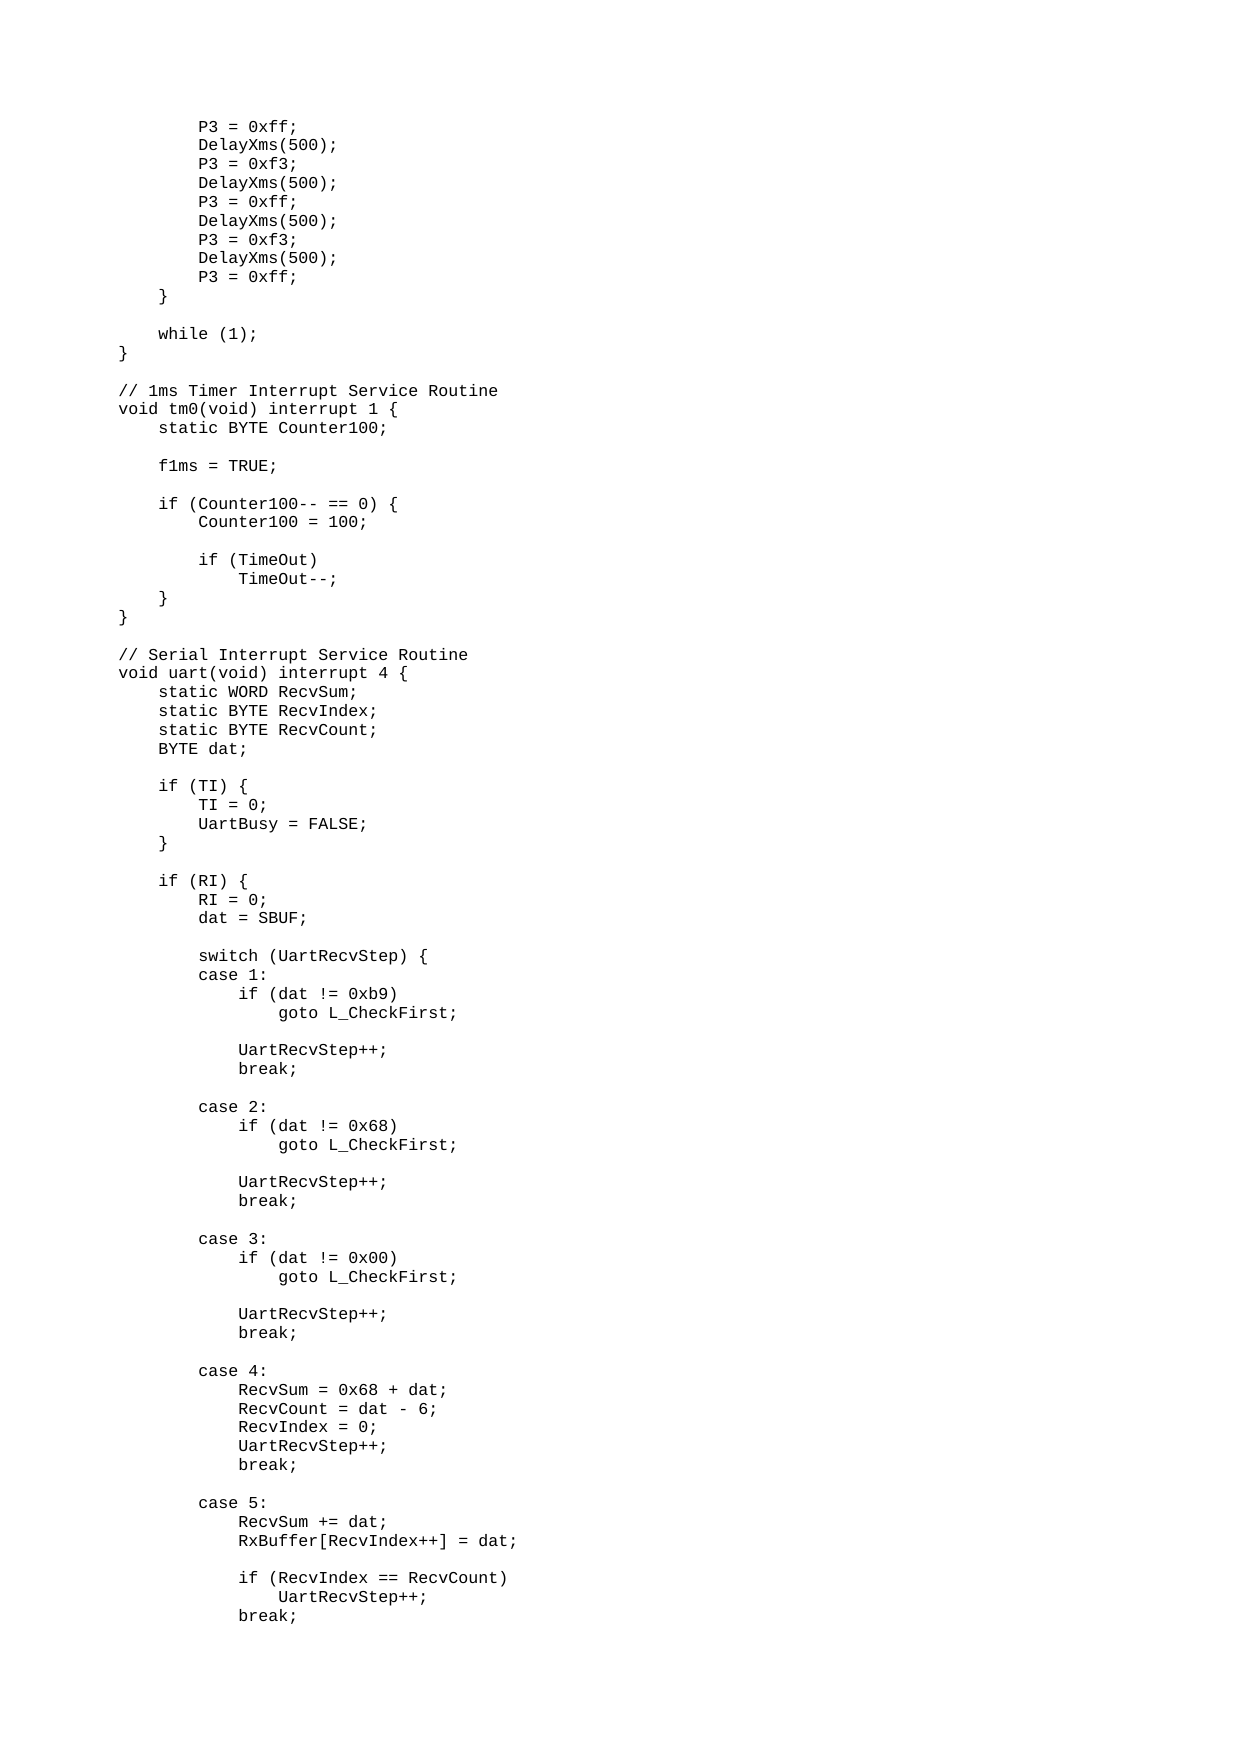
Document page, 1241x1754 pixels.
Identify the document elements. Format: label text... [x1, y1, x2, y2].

text break; [118, 1061, 1122, 1080]
text } [118, 608, 1122, 627]
text Counter100 = 100; [118, 514, 1122, 533]
text break; [118, 1457, 1122, 1476]
text break; [118, 1193, 1122, 1212]
text if (dat != 0x00) [118, 1249, 1122, 1268]
text P3 = 0xff; [118, 269, 1122, 288]
text RI = 0; [118, 891, 1122, 910]
text UartRecvStep++; [118, 1438, 1122, 1457]
text RecvSum = 0x68 + dat; [118, 1381, 1122, 1400]
text BYTE dat; [118, 740, 1122, 759]
text if (TI) { [118, 778, 1122, 797]
text UartRecvStep++; [118, 1589, 1122, 1608]
text void tm0(void) interrupt 1 { [118, 401, 1122, 420]
text RxBuffer[RecvIndex++] = dat; [118, 1532, 1122, 1551]
text P3 = 0xf3; [118, 231, 1122, 250]
text static BYTE RecvCount; [118, 721, 1122, 740]
text RecvSum += dat; [118, 1513, 1122, 1532]
text goto L_CheckFirst; [118, 1004, 1122, 1023]
text if (dat != 0xb9) [118, 985, 1122, 1004]
text UartBusy = FALSE; [118, 816, 1122, 834]
text } [118, 589, 1122, 608]
text void uart(void) interrupt 4 { [118, 665, 1122, 684]
text static WORD RecvSum; [118, 684, 1122, 703]
text if (TimeOut) [118, 552, 1122, 571]
text } [118, 834, 1122, 853]
text UartRecvStep++; [118, 1042, 1122, 1061]
text f1ms = TRUE; [118, 457, 1122, 476]
text P3 = 0xff; [118, 193, 1122, 212]
text // Serial Interrupt Service Routine [118, 646, 1122, 665]
text dat = SBUF; [118, 910, 1122, 929]
text break; [118, 1608, 1122, 1626]
text DelayXms(500); [118, 175, 1122, 193]
text TI = 0; [118, 797, 1122, 816]
text DelayXms(500); [118, 137, 1122, 156]
text if (RecvIndex == RecvCount) [118, 1570, 1122, 1589]
text while (1); [118, 326, 1122, 344]
text DelayXms(500); [118, 250, 1122, 269]
text case 4: [118, 1362, 1122, 1381]
text P3 = 0xff; [118, 118, 1122, 137]
text DelayXms(500); [118, 212, 1122, 231]
text case 5: [118, 1494, 1122, 1513]
text break; [118, 1325, 1122, 1344]
text P3 = 0xf3; [118, 156, 1122, 175]
text } [118, 344, 1122, 363]
text case 3: [118, 1231, 1122, 1249]
text if (Counter100-- == 0) { [118, 495, 1122, 514]
text TimeOut--; [118, 571, 1122, 589]
text static BYTE RecvIndex; [118, 703, 1122, 721]
text RecvCount = dat - 6; [118, 1400, 1122, 1419]
text if (dat != 0x68) [118, 1117, 1122, 1136]
text case 1: [118, 967, 1122, 985]
text if (RI) { [118, 872, 1122, 891]
text // 1ms Timer Interrupt Service Routine [118, 382, 1122, 401]
text static BYTE Counter100; [118, 420, 1122, 439]
text } [118, 288, 1122, 307]
text UartRecvStep++; [118, 1306, 1122, 1325]
text case 2: [118, 1098, 1122, 1117]
text RecvIndex = 0; [118, 1419, 1122, 1438]
text goto L_CheckFirst; [118, 1268, 1122, 1287]
text goto L_CheckFirst; [118, 1136, 1122, 1155]
text UartRecvStep++; [118, 1174, 1122, 1193]
text switch (UartRecvStep) { [118, 948, 1122, 967]
